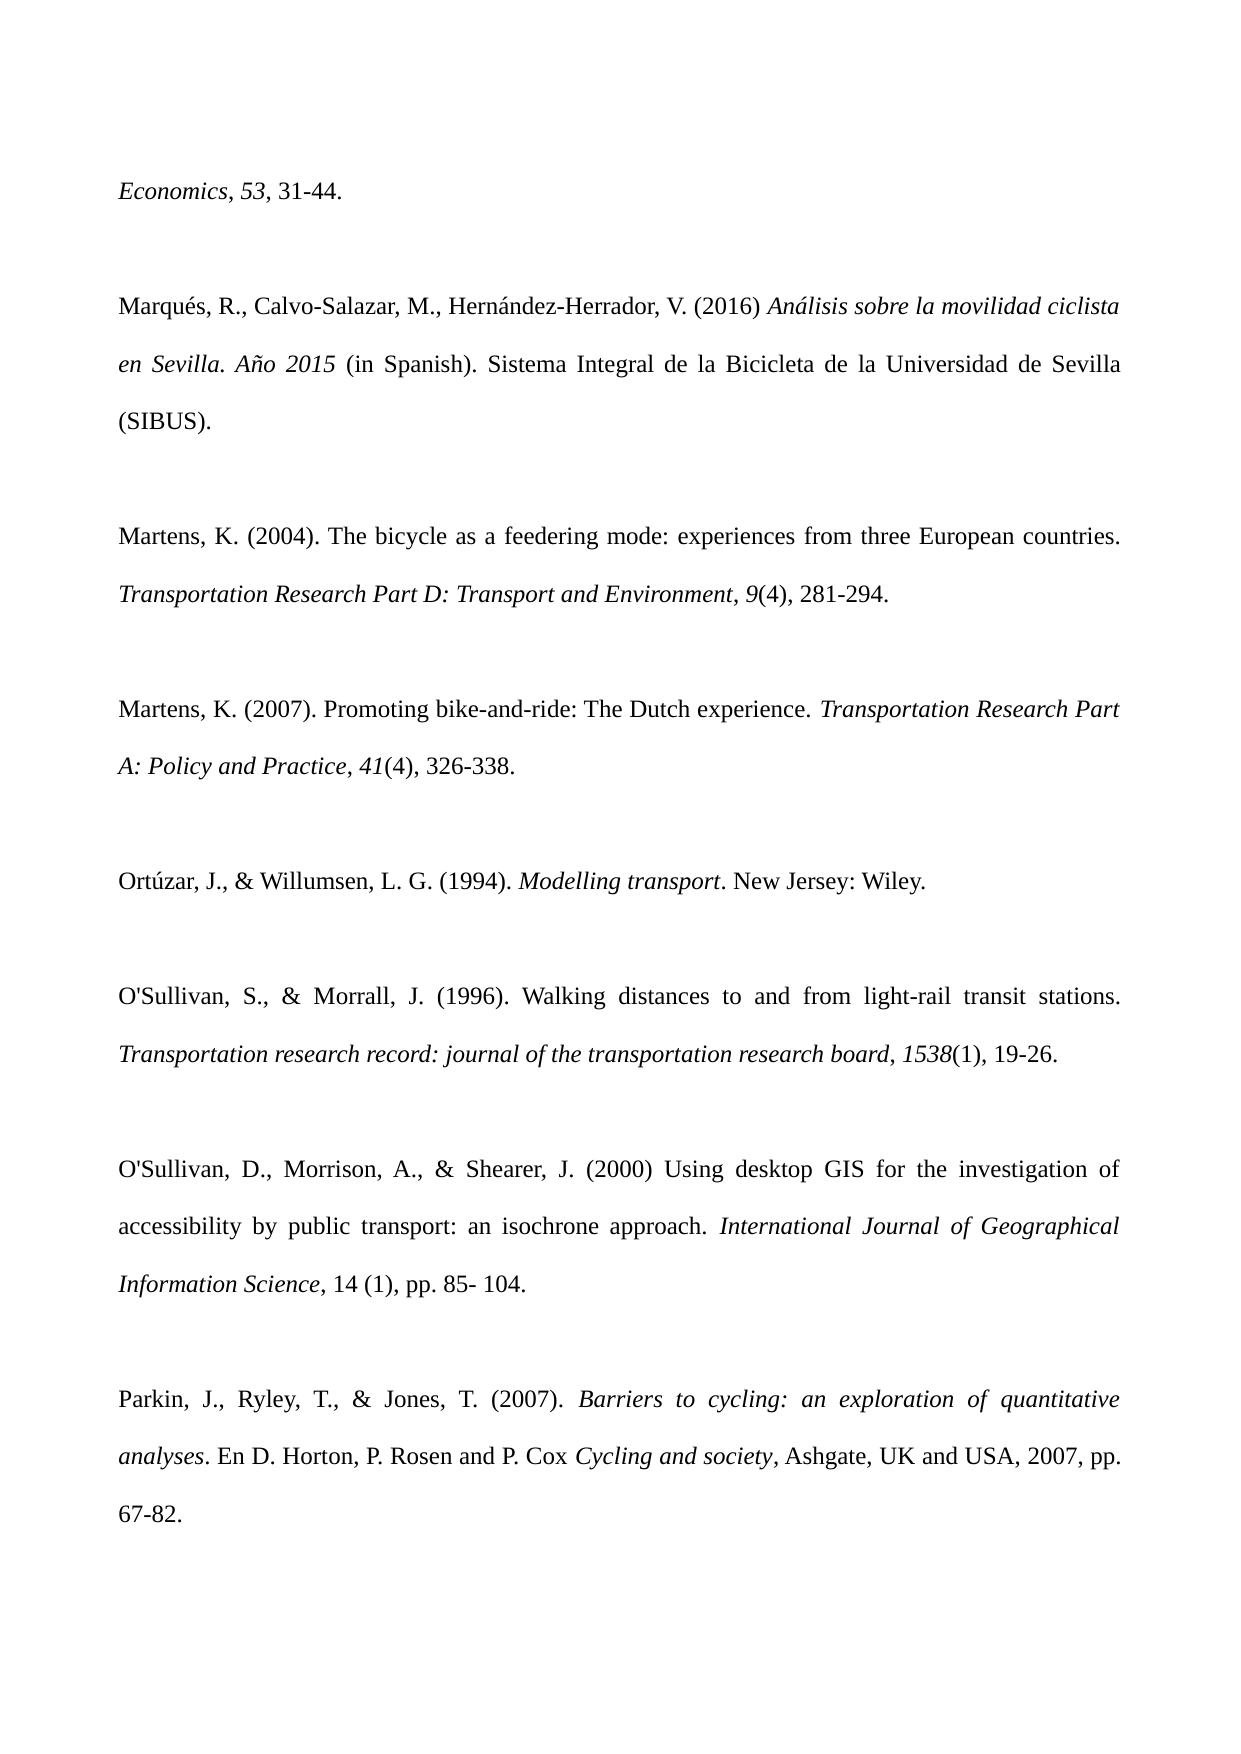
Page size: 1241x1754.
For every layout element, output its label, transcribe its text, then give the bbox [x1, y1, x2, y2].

text Martens, K. (2007). Promoting bike-and-ride: The Dutch experience. Transportation Research Part A: Policy and Practice, 41(4), 326-338. [118, 694, 1122, 780]
text Marqués, R., Calvo-Salazar, M., Hernández-Herrador, V. (2016) Análisis sobre la movilidad ciclista en Sevilla. Año 2015 (in Spanish). Sistema Integral de la Bicicleta de la Universidad de Sevilla (SIBUS). [118, 291, 1122, 435]
text Ortúzar, J., & Willumsen, L. G. (1994). Modelling transport. New Jersey: Wiley. [118, 866, 1122, 895]
text Parkin, J., Ryley, T., & Jones, T. (2007). Barriers to cycling: an exploration of quantitative analyses. En D. Horton, P. Rosen and P. Cox Cycling and society, Ashgate, UK and USA, 2007, pp. 67-82. [118, 1384, 1122, 1528]
text O'Sullivan, S., & Morrall, J. (1996). Walking distances to and from light-rail transit stations. Transportation research record: journal of the transportation research board, 1538(1), 19-26. [118, 981, 1122, 1068]
text Martens, K. (2004). The bicycle as a feedering mode: experiences from three European countries. Transportation Research Part D: Transport and Environment, 9(4), 281-294. [118, 521, 1122, 608]
text Economics, 53, 31-44. [118, 176, 1122, 205]
text O'Sullivan, D., Morrison, A., & Shearer, J. (2000) Using desktop GIS for the investigation of accessibility by public transport: an isochrone approach. International Journal of Geographical Information Science, 14 (1), pp. 85- 104. [118, 1154, 1122, 1298]
